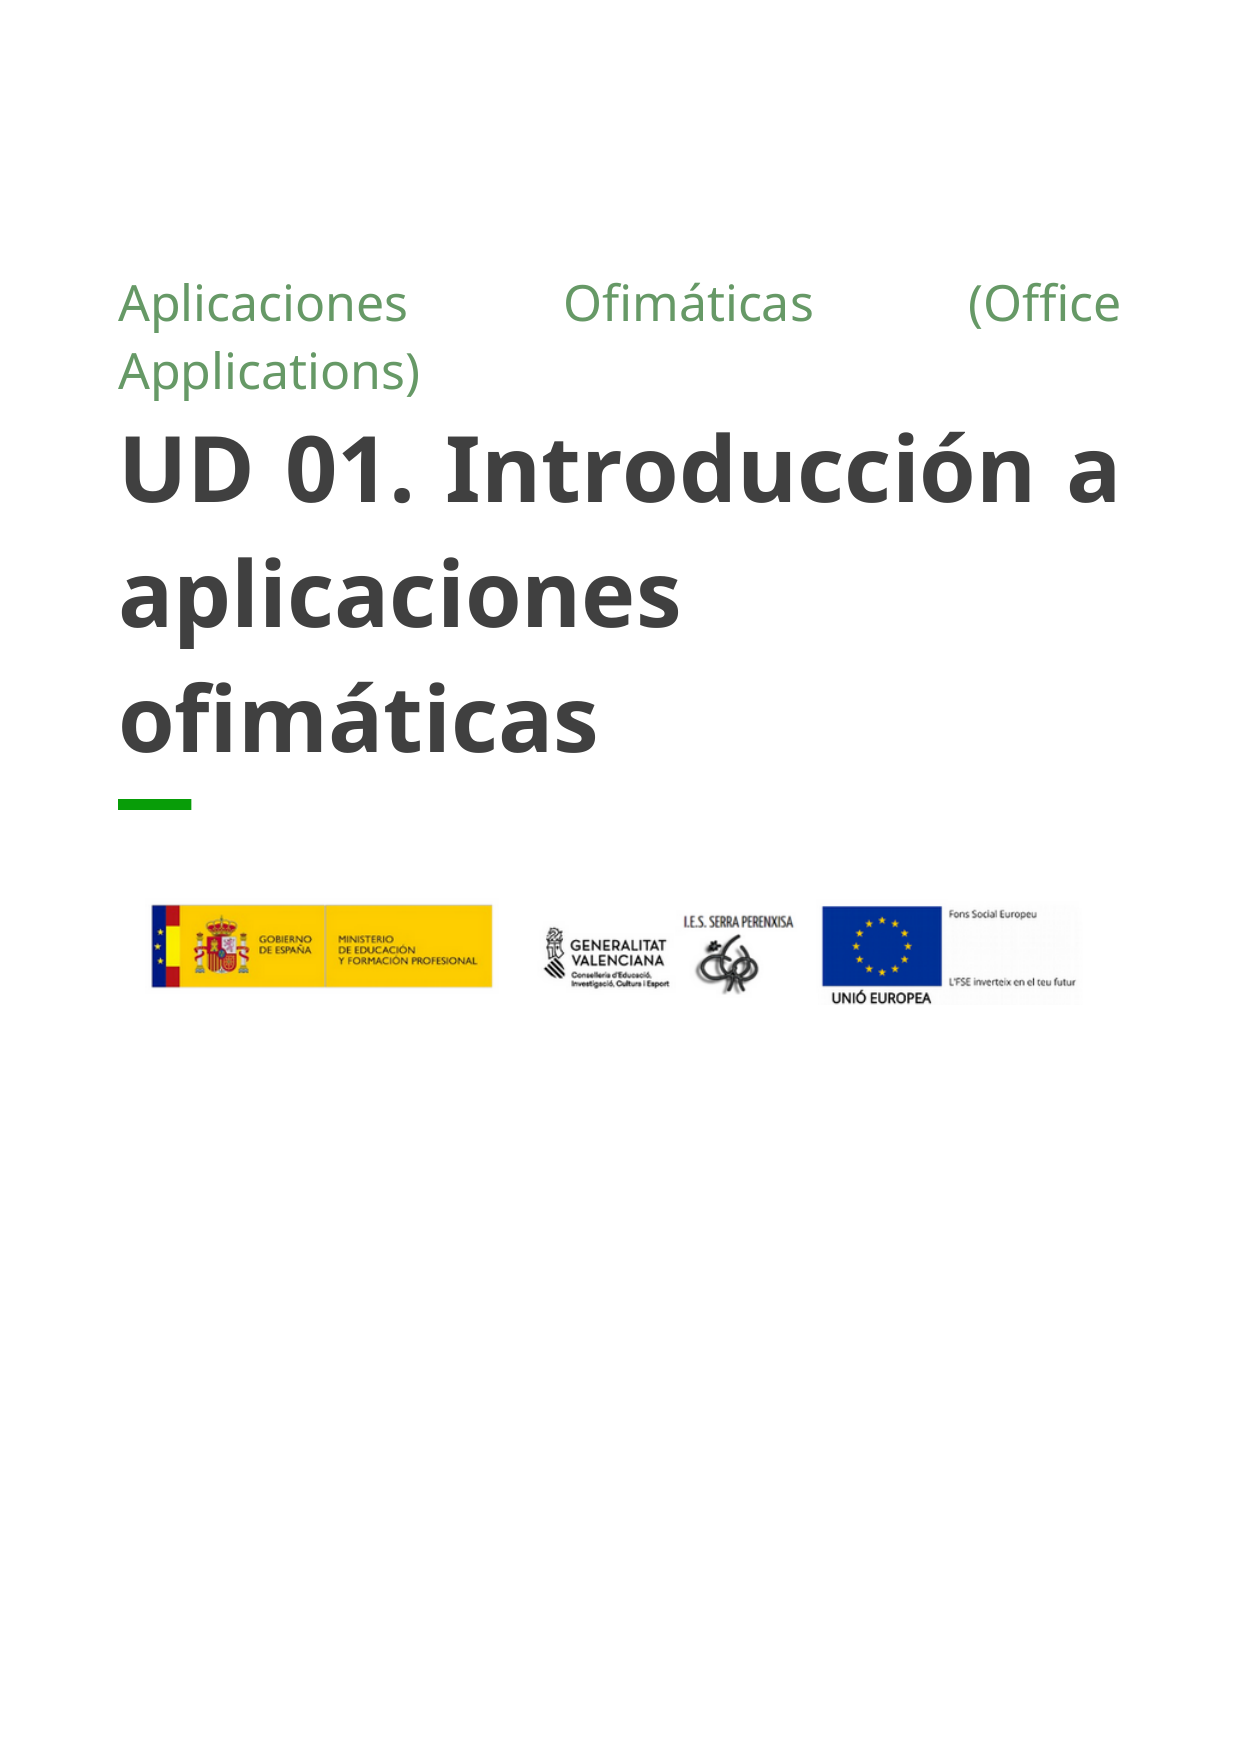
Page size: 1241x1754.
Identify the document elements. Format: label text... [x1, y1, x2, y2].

title Aplicaciones Ofimáticas (Office Applications) UD 01. Introducción a aplicaciones ofimáticas [118, 268, 1122, 779]
picture [118, 885, 1123, 1005]
picture [118, 799, 192, 810]
